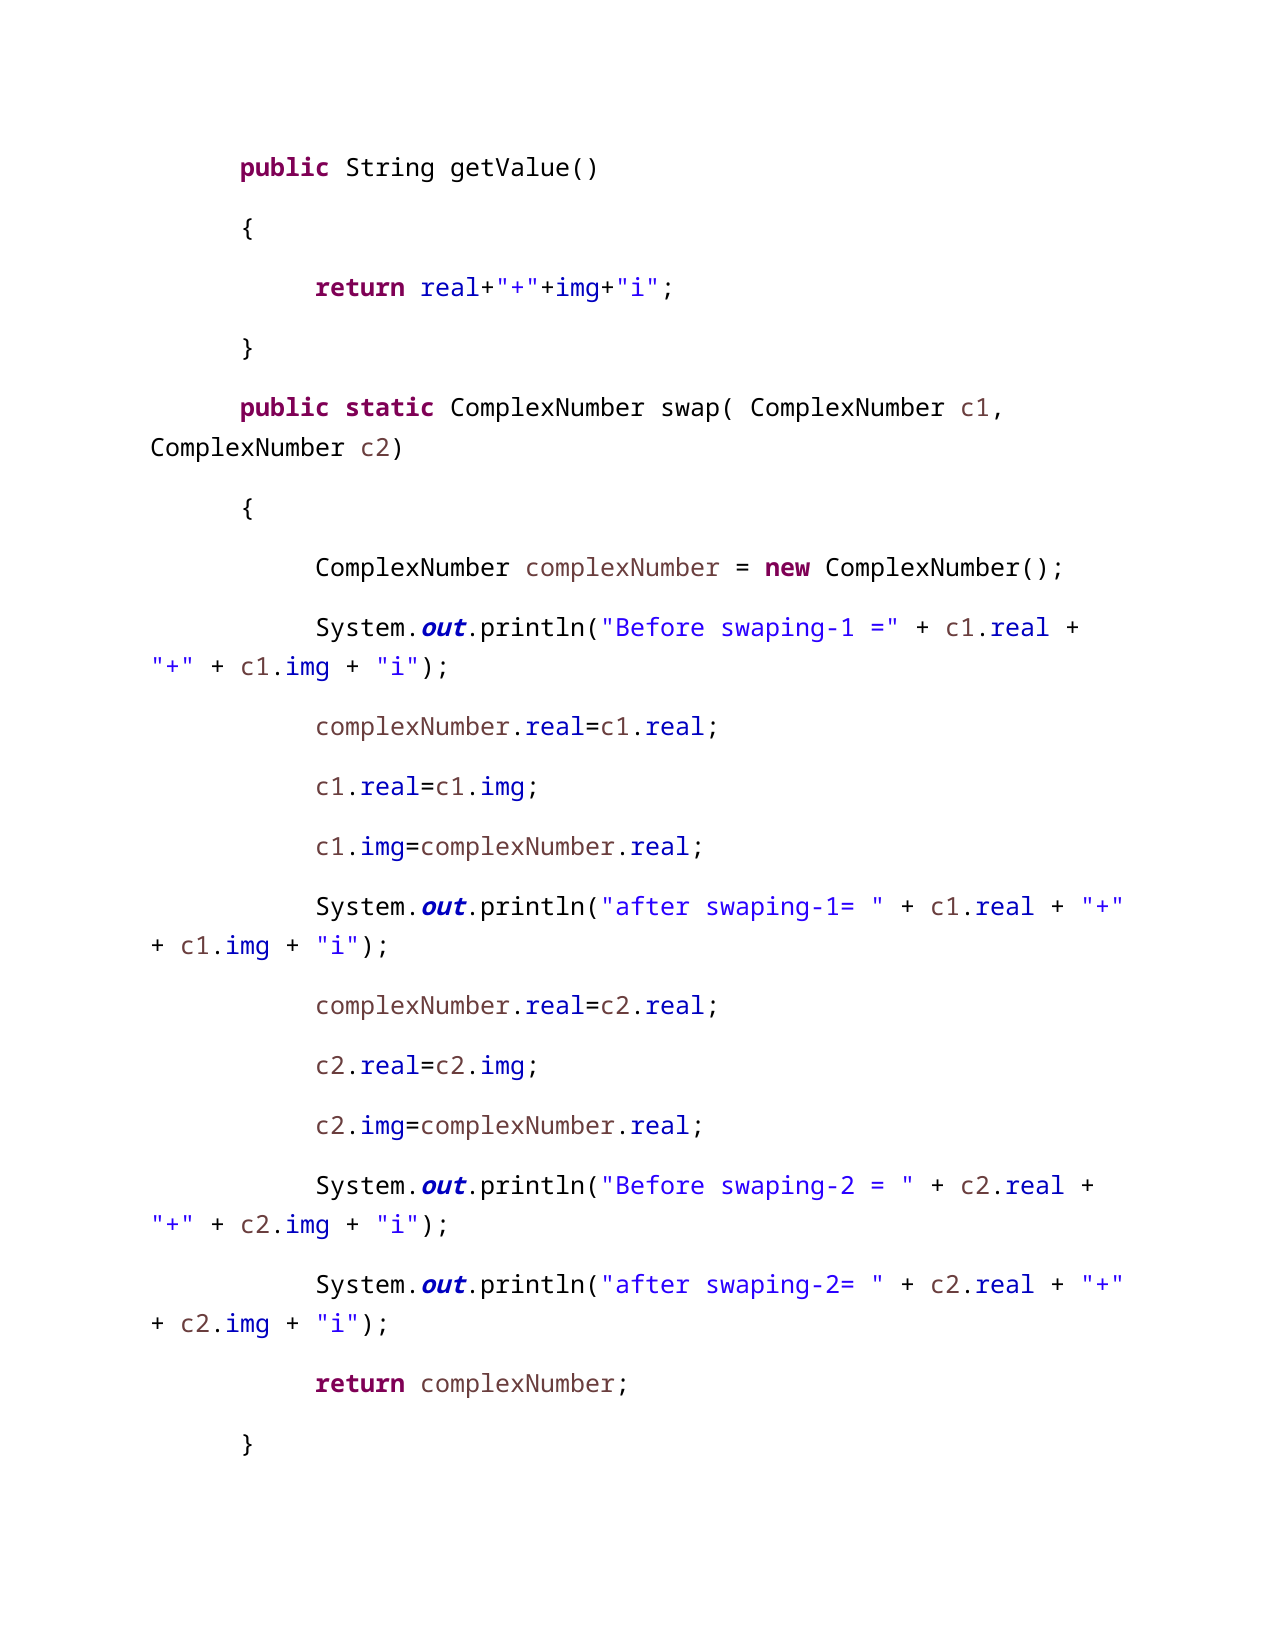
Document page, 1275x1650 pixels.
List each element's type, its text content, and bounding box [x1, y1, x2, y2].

text { [150, 210, 1125, 244]
text c1.img=complexNumber.real; [150, 828, 1125, 862]
text System.out.println("after swaping-2= " + c2.real + "+" + c2.img + "i"); [150, 1267, 1125, 1340]
text public String getValue() [150, 150, 1125, 184]
text System.out.println("Before swaping-2 = " + c2.real + "+" + c2.img + "i"); [150, 1167, 1125, 1241]
text complexNumber.real=c2.real; [150, 987, 1125, 1022]
text c2.real=c2.img; [150, 1047, 1125, 1082]
text { [150, 489, 1125, 523]
text c2.img=complexNumber.real; [150, 1107, 1125, 1142]
text return real+"+"+img+"i"; [150, 270, 1125, 304]
text c1.real=c1.img; [150, 768, 1125, 802]
text System.out.println("Before swaping-1 =" + c1.real + "+" + c1.img + "i"); [150, 609, 1125, 682]
text return complexNumber; [150, 1366, 1125, 1400]
text complexNumber.real=c1.real; [150, 708, 1125, 742]
text } [150, 330, 1125, 364]
text ComplexNumber complexNumber = new ComplexNumber(); [150, 549, 1125, 583]
text public static ComplexNumber swap( ComplexNumber c1, ComplexNumber c2) [150, 390, 1125, 463]
text System.out.println("after swaping-1= " + c1.real + "+" + c1.img + "i"); [150, 888, 1125, 962]
text } [150, 1426, 1125, 1460]
